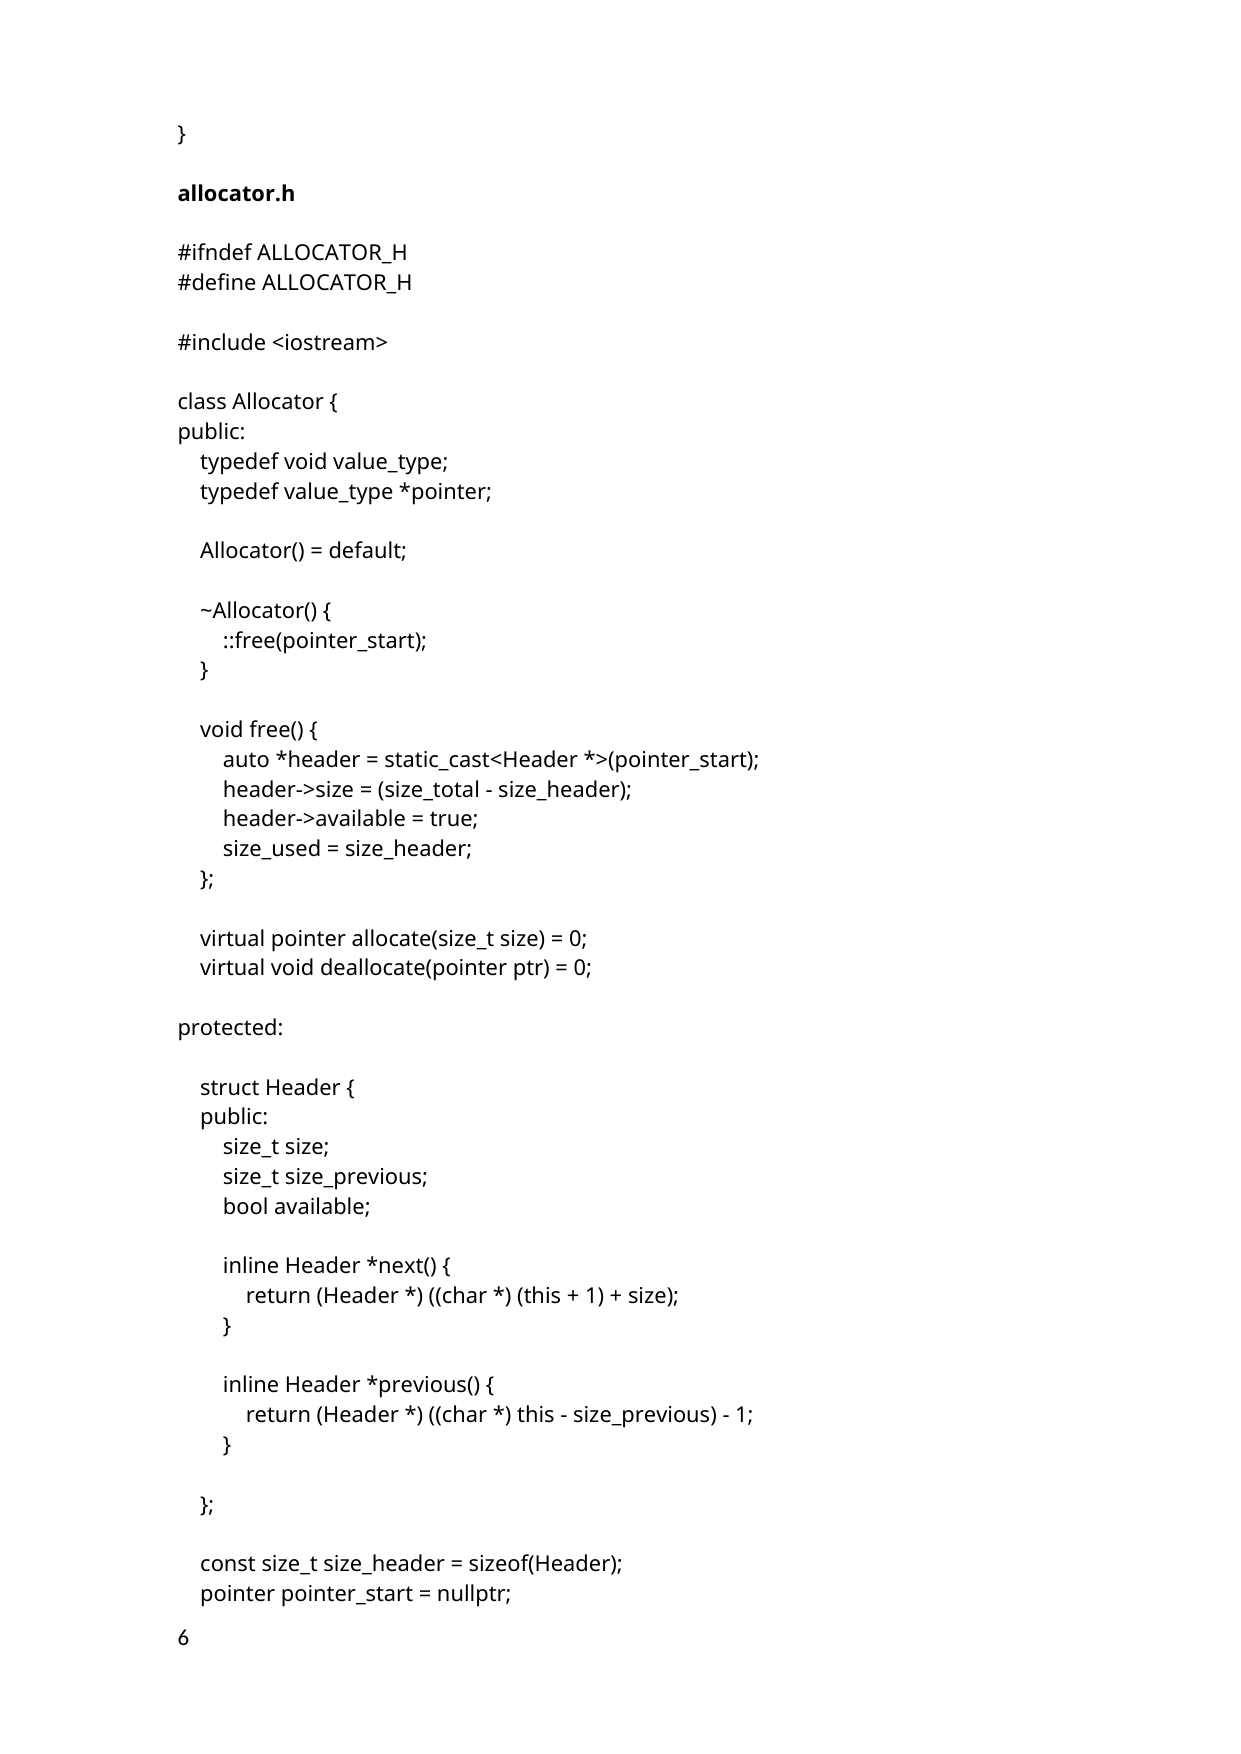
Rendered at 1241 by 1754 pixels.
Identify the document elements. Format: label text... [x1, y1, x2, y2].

text allocator.h [177, 178, 1152, 207]
text return (Header *) ((char *) this - size_previous) - 1; [177, 1399, 1152, 1429]
text virtual pointer allocate(size_t size) = 0; [177, 922, 1152, 952]
text bool available; [177, 1191, 1152, 1220]
text pointer pointer_start = nullptr; [177, 1578, 1152, 1608]
text size_used = size_header; [177, 833, 1152, 863]
text return (Header *) ((char *) (this + 1) + size); [177, 1280, 1152, 1310]
text Allocator() = default; [177, 535, 1152, 565]
text } [177, 1310, 1152, 1339]
text auto *header = static_cast<Header *>(pointer_start); [177, 744, 1152, 773]
text #define ALLOCATOR_H [177, 267, 1152, 297]
text }; [177, 863, 1152, 893]
text void free() { [177, 714, 1152, 744]
text }; [177, 1488, 1152, 1518]
text #include <iostream> [177, 327, 1152, 356]
text virtual void deallocate(pointer ptr) = 0; [177, 952, 1152, 982]
text header->available = true; [177, 803, 1152, 833]
text size_t size; [177, 1131, 1152, 1161]
text typedef value_type *pointer; [177, 476, 1152, 505]
text } [177, 118, 1152, 148]
text class Allocator { [177, 386, 1152, 416]
text typedef void value_type; [177, 446, 1152, 476]
text const size_t size_header = sizeof(Header); [177, 1548, 1152, 1578]
text inline Header *next() { [177, 1250, 1152, 1280]
text struct Header { [177, 1071, 1152, 1101]
text #ifndef ALLOCATOR_H [177, 237, 1152, 267]
text size_t size_previous; [177, 1161, 1152, 1191]
text } [177, 654, 1152, 684]
text } [177, 1429, 1152, 1459]
text public: [177, 1101, 1152, 1131]
text ~Allocator() { [177, 595, 1152, 624]
text public: [177, 416, 1152, 446]
text protected: [177, 1012, 1152, 1042]
text ::free(pointer_start); [177, 624, 1152, 654]
text inline Header *previous() { [177, 1369, 1152, 1399]
text header->size = (size_total - size_header); [177, 773, 1152, 803]
